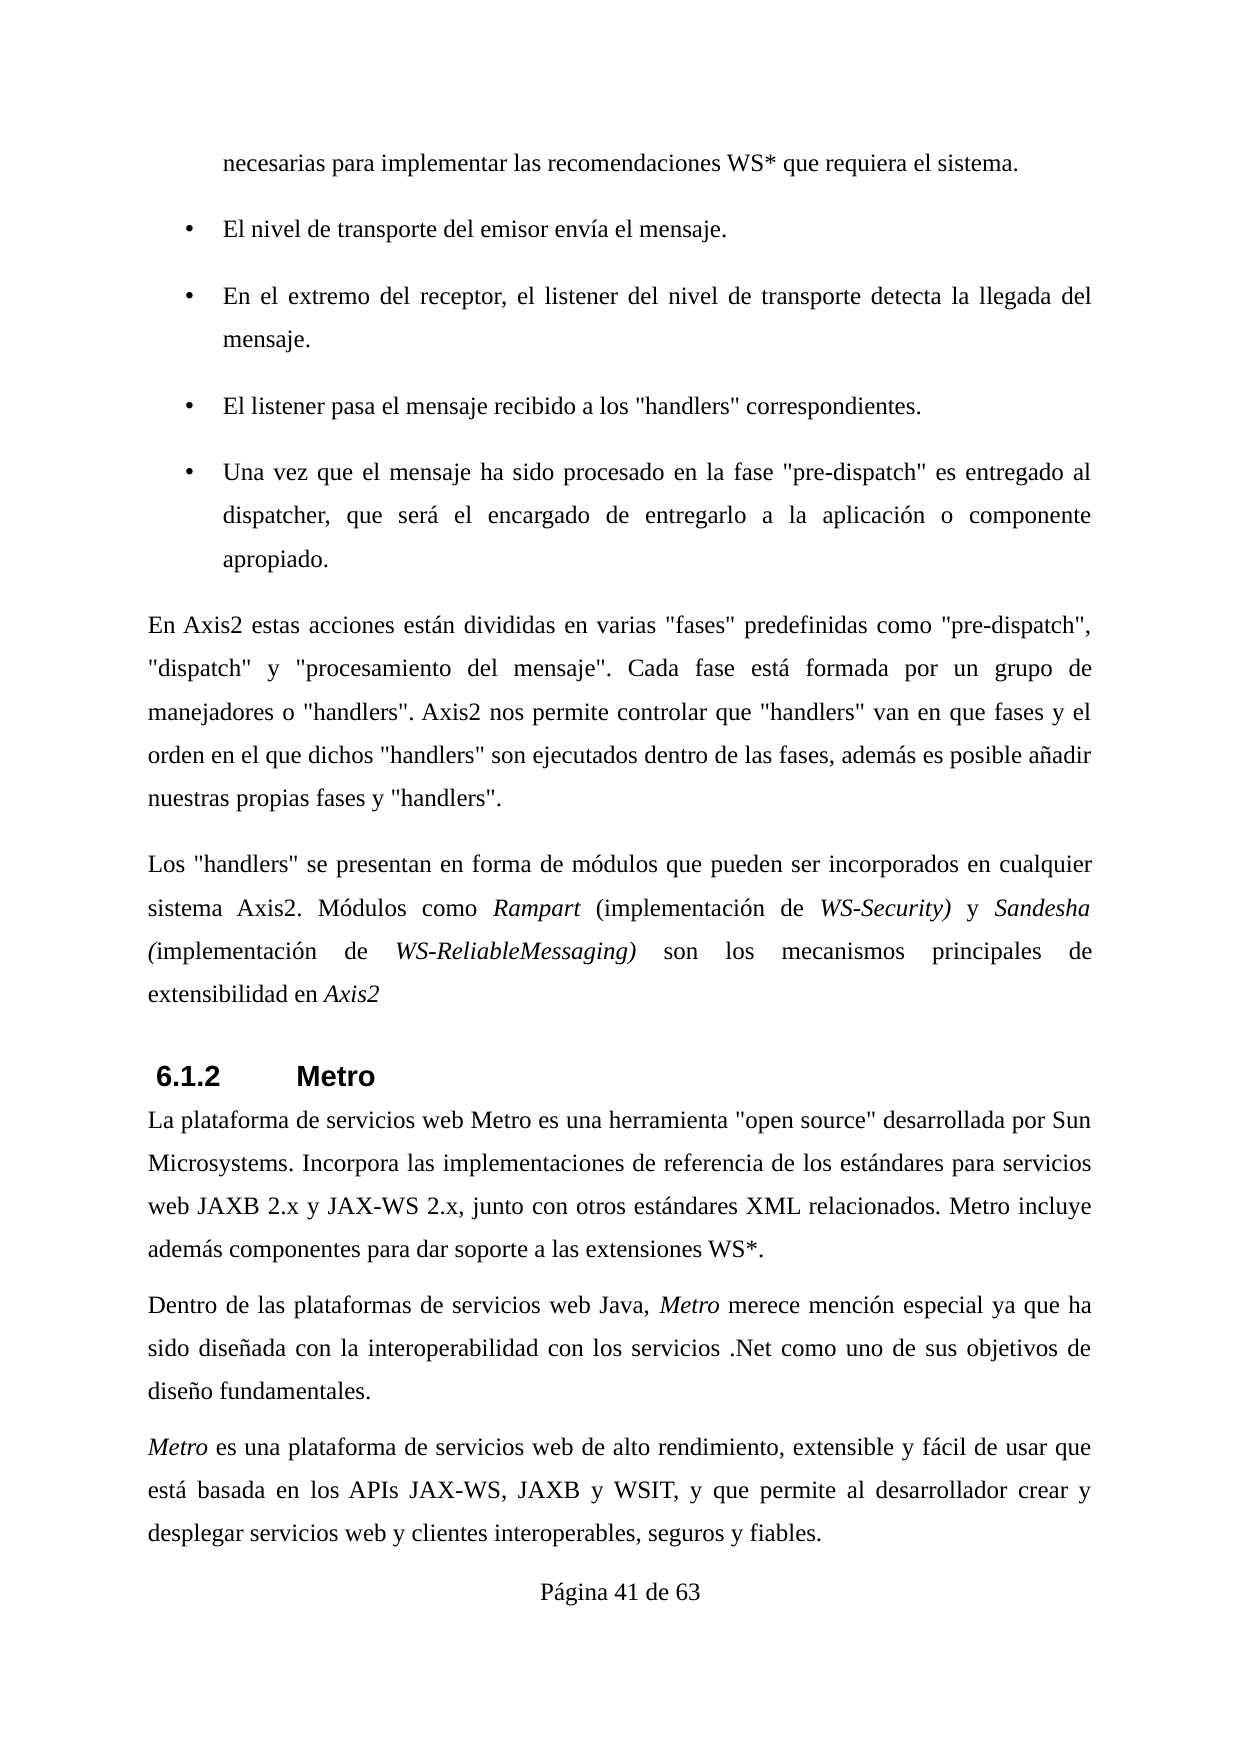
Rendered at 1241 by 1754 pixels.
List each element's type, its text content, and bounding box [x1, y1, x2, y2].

list El nivel de transporte del emisor envía el mensaje. [185, 214, 1093, 243]
list necesarias para implementar las recomendaciones WS* que requiera el sistema. [185, 148, 1093, 176]
subtitle Metro [148, 1059, 1093, 1092]
list El listener pasa el mensaje recibido a los "handlers" correspondientes. [185, 391, 1093, 419]
text Dentro de las plataformas de servicios web Java, Metro merece mención especial ya que ha sido diseñada con la interoperabilidad con los servicios .Net como uno de sus objetivos de diseño fundamentales. [148, 1290, 1093, 1405]
text Metro es una plataforma de servicios web de alto rendimiento, extensible y fácil de usar que está basada en los APIs JAX-WS, JAXB y WSIT, y que permite al desarrollador crear y desplegar servicios web y clientes interoperables, seguros y fiables. [148, 1432, 1093, 1547]
text En Axis2 estas acciones están divididas en varias "fases" predefinidas como "pre-dispatch", "dispatch" y "procesamiento del mensaje". Cada fase está formada por un grupo de manejadores o "handlers". Axis2 nos permite controlar que "handlers" van en que fases y el orden en el que dichos "handlers" son ejecutados dentro de las fases, además es posible añadir nuestras propias fases y "handlers". [148, 610, 1093, 812]
list Una vez que el mensaje ha sido procesado en la fase "pre-dispatch" es entregado al dispatcher, que será el encargado de entregarlo a la aplicación o componente apropiado. [185, 457, 1093, 572]
text La plataforma de servicios web Metro es una herramienta "open source" desarrollada por Sun Microsystems. Incorpora las implementaciones de referencia de los estándares para servicios web JAXB 2.x y JAX-WS 2.x, junto con otros estándares XML relacionados. Metro incluye además componentes para dar soporte a las extensiones WS*. [148, 1105, 1093, 1263]
list En el extremo del receptor, el listener del nivel de transporte detecta la llegada del mensaje. [185, 281, 1093, 353]
text Los "handlers" se presentan en forma de módulos que pueden ser incorporados en cualquier sistema Axis2. Módulos como Rampart (implementación de WS-Security) y Sandesha (implementación de WS-ReliableMessaging) son los mecanismos principales de extensibilidad en Axis2 [148, 849, 1093, 1008]
